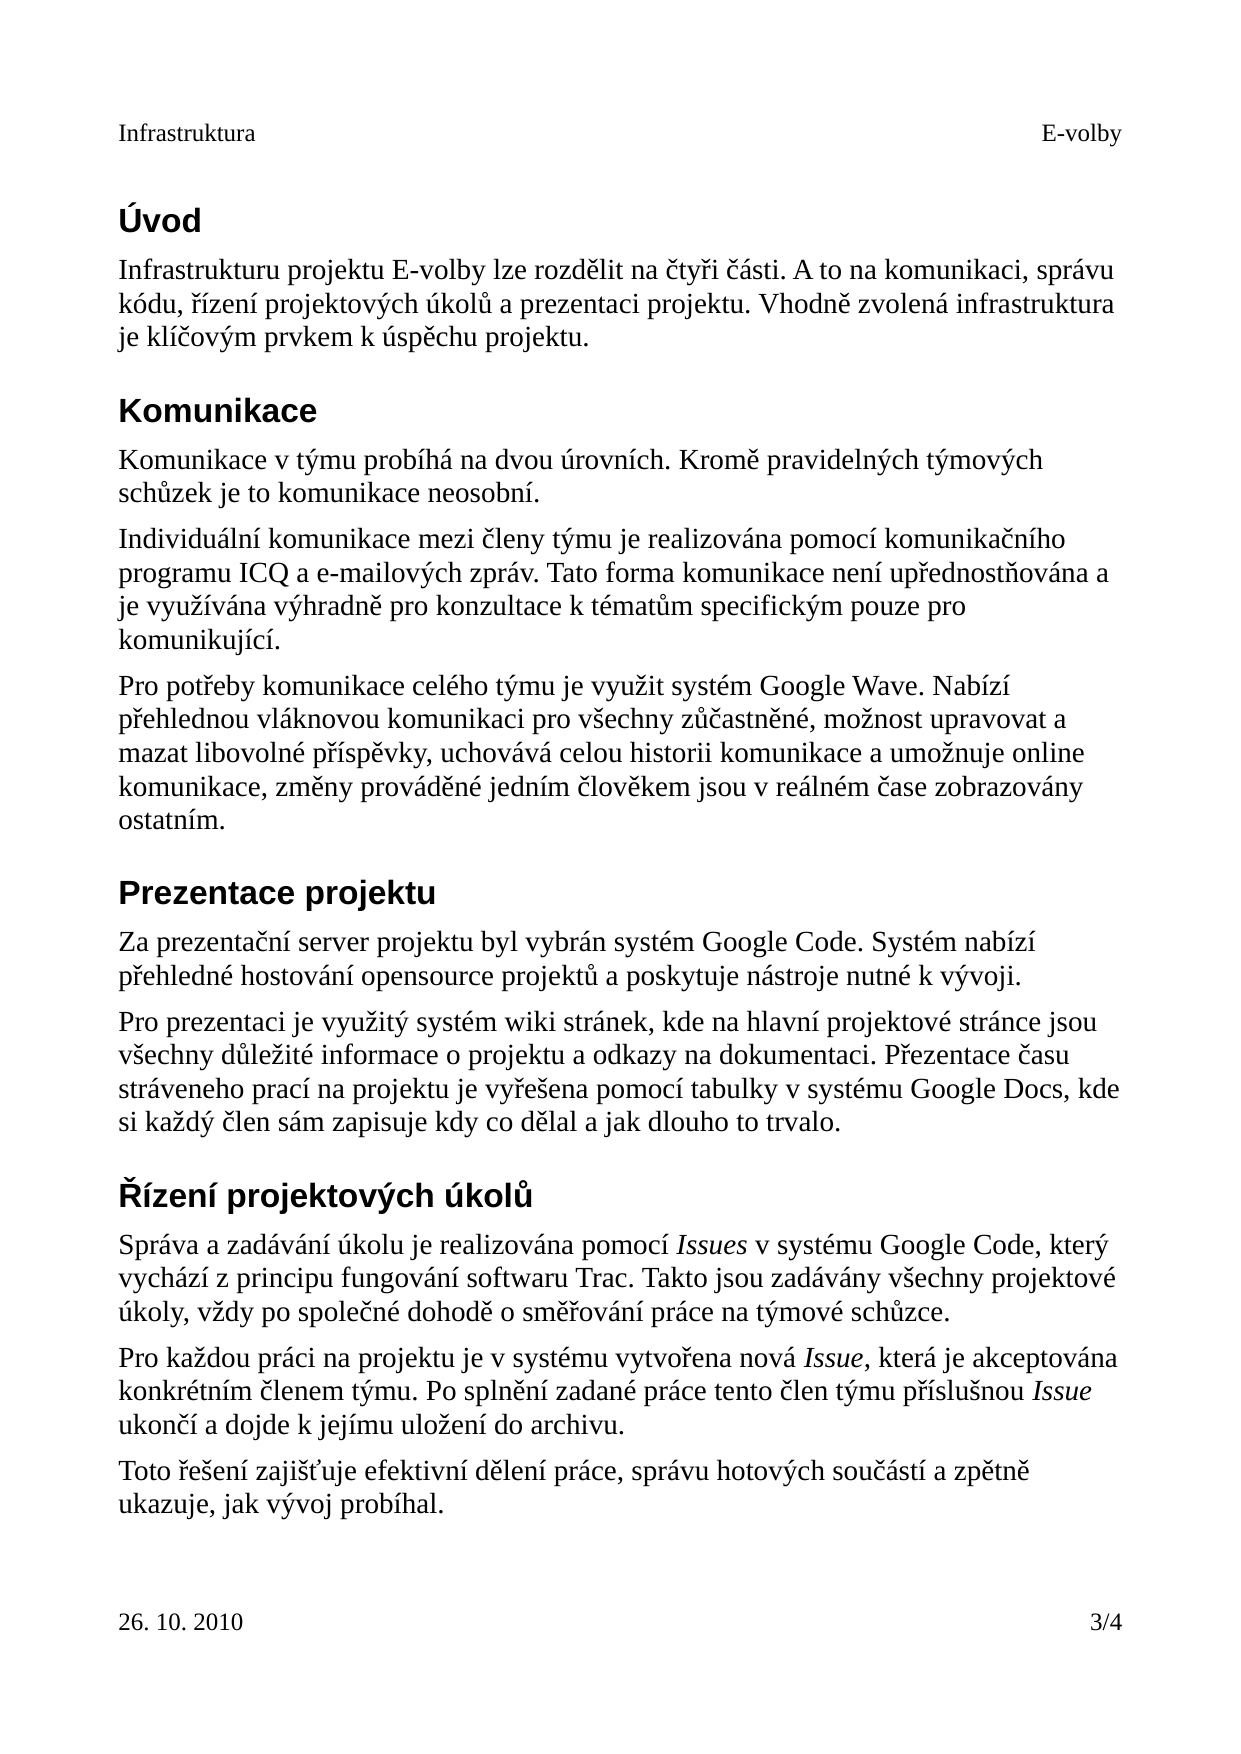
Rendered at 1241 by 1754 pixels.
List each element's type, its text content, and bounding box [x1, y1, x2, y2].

text Správa a zadávání úkolu je realizována pomocí Issues v systému Google Code, který vychází z principu fungování softwaru Trac. Takto jsou zadávány všechny projektové úkoly, vždy po společné dohodě o směřování práce na týmové schůzce. [118, 1227, 1122, 1327]
subtitle Řízení projektových úkolů [118, 1176, 1122, 1214]
text Za prezentační server projektu byl vybrán systém Google Code. Systém nabízí přehledné hostování opensource projektů a poskytuje nástroje nutné k vývoji. [118, 924, 1122, 991]
text Pro každou práci na projektu je v systému vytvořena nová Issue, která je akceptována konkrétním členem týmu. Po splnění zadané práce tento člen týmu příslušnou Issue ukončí a dojde k jejímu uložení do archivu. [118, 1340, 1122, 1441]
text Pro prezentaci je využitý systém wiki stránek, kde na hlavní projektové stránce jsou všechny důležité informace o projektu a odkazy na dokumentaci. Přezentace času stráveneho prací na projektu je vyřešena pomocí tabulky v systému Google Docs, kde si každý člen sám zapisuje kdy co dělal a jak dlouho to trvalo. [118, 1004, 1122, 1138]
text Pro potřeby komunikace celého týmu je využit systém Google Wave. Nabízí přehlednou vláknovou komunikaci pro všechny zůčastněné, možnost upravovat a mazat libovolné příspěvky, uchovává celou historii komunikace a umožnuje online komunikace, změny prováděné jedním člověkem jsou v reálném čase zobrazovány ostatním. [118, 668, 1122, 836]
text Infrastrukturu projektu E-volby lze rozdělit na čtyři části. A to na komunikaci, správu kódu, řízení projektových úkolů a prezentaci projektu. Vhodně zvolená infrastruktura je klíčovým prvkem k úspěchu projektu. [118, 252, 1122, 353]
text Individuální komunikace mezi členy týmu je realizována pomocí komunikačního programu ICQ a e-mailových zpráv. Tato forma komunikace není upřednostňována a je využívána výhradně pro konzultace k tématům specifickým pouze pro komunikující. [118, 521, 1122, 656]
text Komunikace v týmu probíhá na dvou úrovních. Kromě pravidelných týmových schůzek je to komunikace neosobní. [118, 442, 1122, 509]
text Toto řešení zajišťuje efektivní dělení práce, správu hotových součástí a zpětně ukazuje, jak vývoj probíhal. [118, 1453, 1122, 1520]
subtitle Úvod [118, 201, 1122, 240]
subtitle Prezentace projektu [118, 873, 1122, 912]
subtitle Komunikace [118, 391, 1122, 429]
